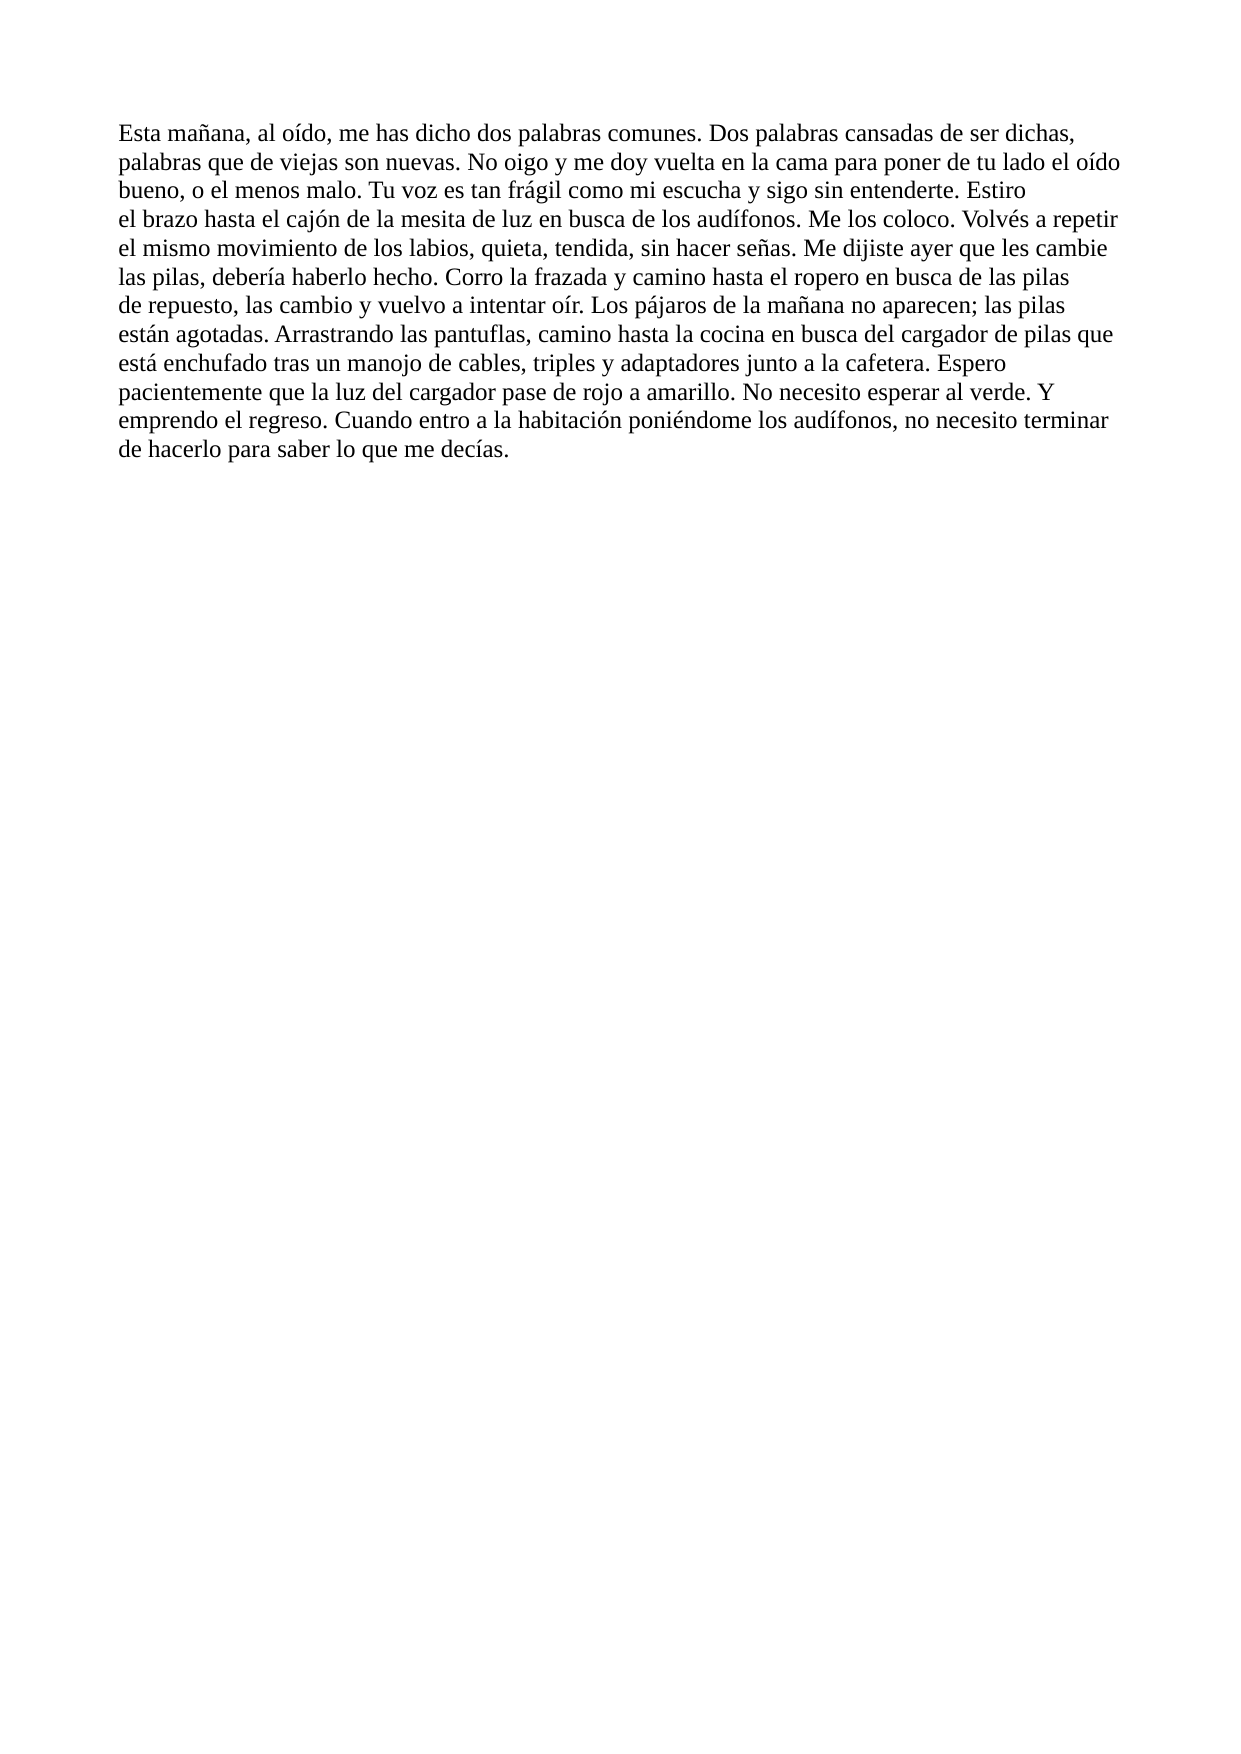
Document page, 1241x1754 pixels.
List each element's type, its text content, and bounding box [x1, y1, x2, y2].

text Esta mañana, al oído, me has dicho dos palabras comunes. Dos palabras cansadas de ser dichas, palabras que de viejas son nuevas. No oigo y me doy vuelta en la cama para poner de tu lado el oído bueno, o el menos malo. Tu voz es tan frágil como mi escucha y sigo sin entenderte. Estiro [118, 118, 1122, 204]
text de repuesto, las cambio y vuelvo a intentar oír. Los pájaros de la mañana no aparecen; las pilas están agotadas. Arrastrando las pantuflas, camino hasta la cocina en busca del cargador de pilas que está enchufado tras un manojo de cables, triples y adaptadores junto a la cafetera. Espero [118, 291, 1122, 377]
text el brazo hasta el cajón de la mesita de luz en busca de los audífonos. Me los coloco. Volvés a repetir el mismo movimiento de los labios, quieta, tendida, sin hacer señas. Me dijiste ayer que les cambie las pilas, debería haberlo hecho. Corro la frazada y camino hasta el ropero en busca de las pilas [118, 204, 1122, 291]
text pacientemente que la luz del cargador pase de rojo a amarillo. No necesito esperar al verde. Y emprendo el regreso. Cuando entro a la habitación poniéndome los audífonos, no necesito terminar de hacerlo para saber lo que me decías. [118, 377, 1122, 463]
